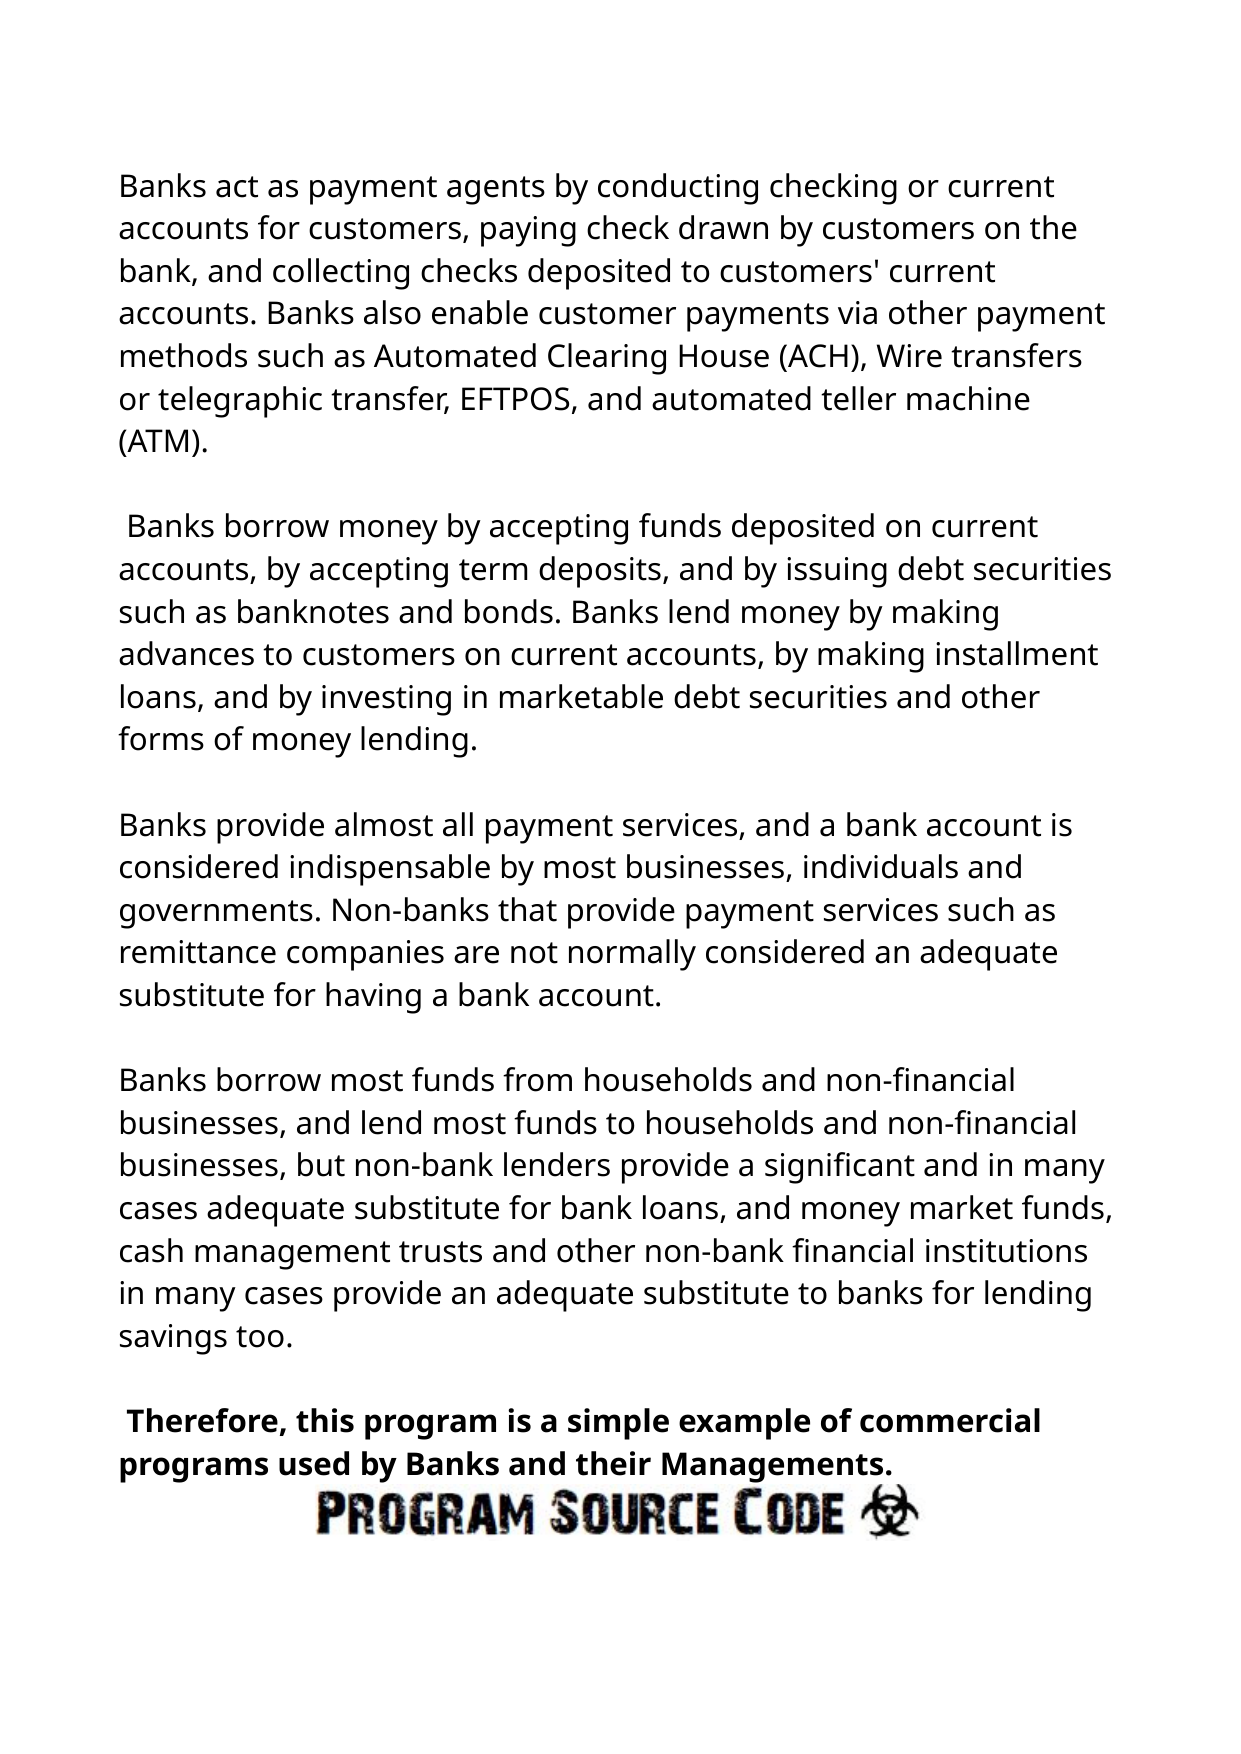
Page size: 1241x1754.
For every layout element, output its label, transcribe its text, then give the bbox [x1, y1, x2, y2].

text Therefore, this program is a simple example of commercial programs used by Banks and their Managements. [118, 1399, 1122, 1484]
picture [314, 1484, 926, 1541]
text Banks borrow most funds from households and non-financial businesses, and lend most funds to households and non-financial businesses, but non-bank lenders provide a significant and in many cases adequate substitute for bank loans, and money market funds, cash management trusts and other non-bank financial institutions in many cases provide an adequate substitute to banks for lending savings too. [118, 1058, 1122, 1356]
text Banks provide almost all payment services, and a bank account is considered indispensable by most businesses, individuals and governments. Non-banks that provide payment services such as remittance companies are not normally considered an adequate substitute for having a bank account. [118, 803, 1122, 1016]
text Banks act as payment agents by conducting checking or current accounts for customers, paying check drawn by customers on the bank, and collecting checks deposited to customers' current accounts. Banks also enable customer payments via other payment methods such as Automated Clearing House (ACH), Wire transfers or telegraphic transfer, EFTPOS, and automated teller machine (ATM). [118, 163, 1122, 462]
text Banks borrow money by accepting funds deposited on current accounts, by accepting term deposits, and by issuing debt securities such as banknotes and bonds. Banks lend money by making advances to customers on current accounts, by making installment loans, and by investing in marketable debt securities and other forms of money lending. [118, 504, 1122, 760]
